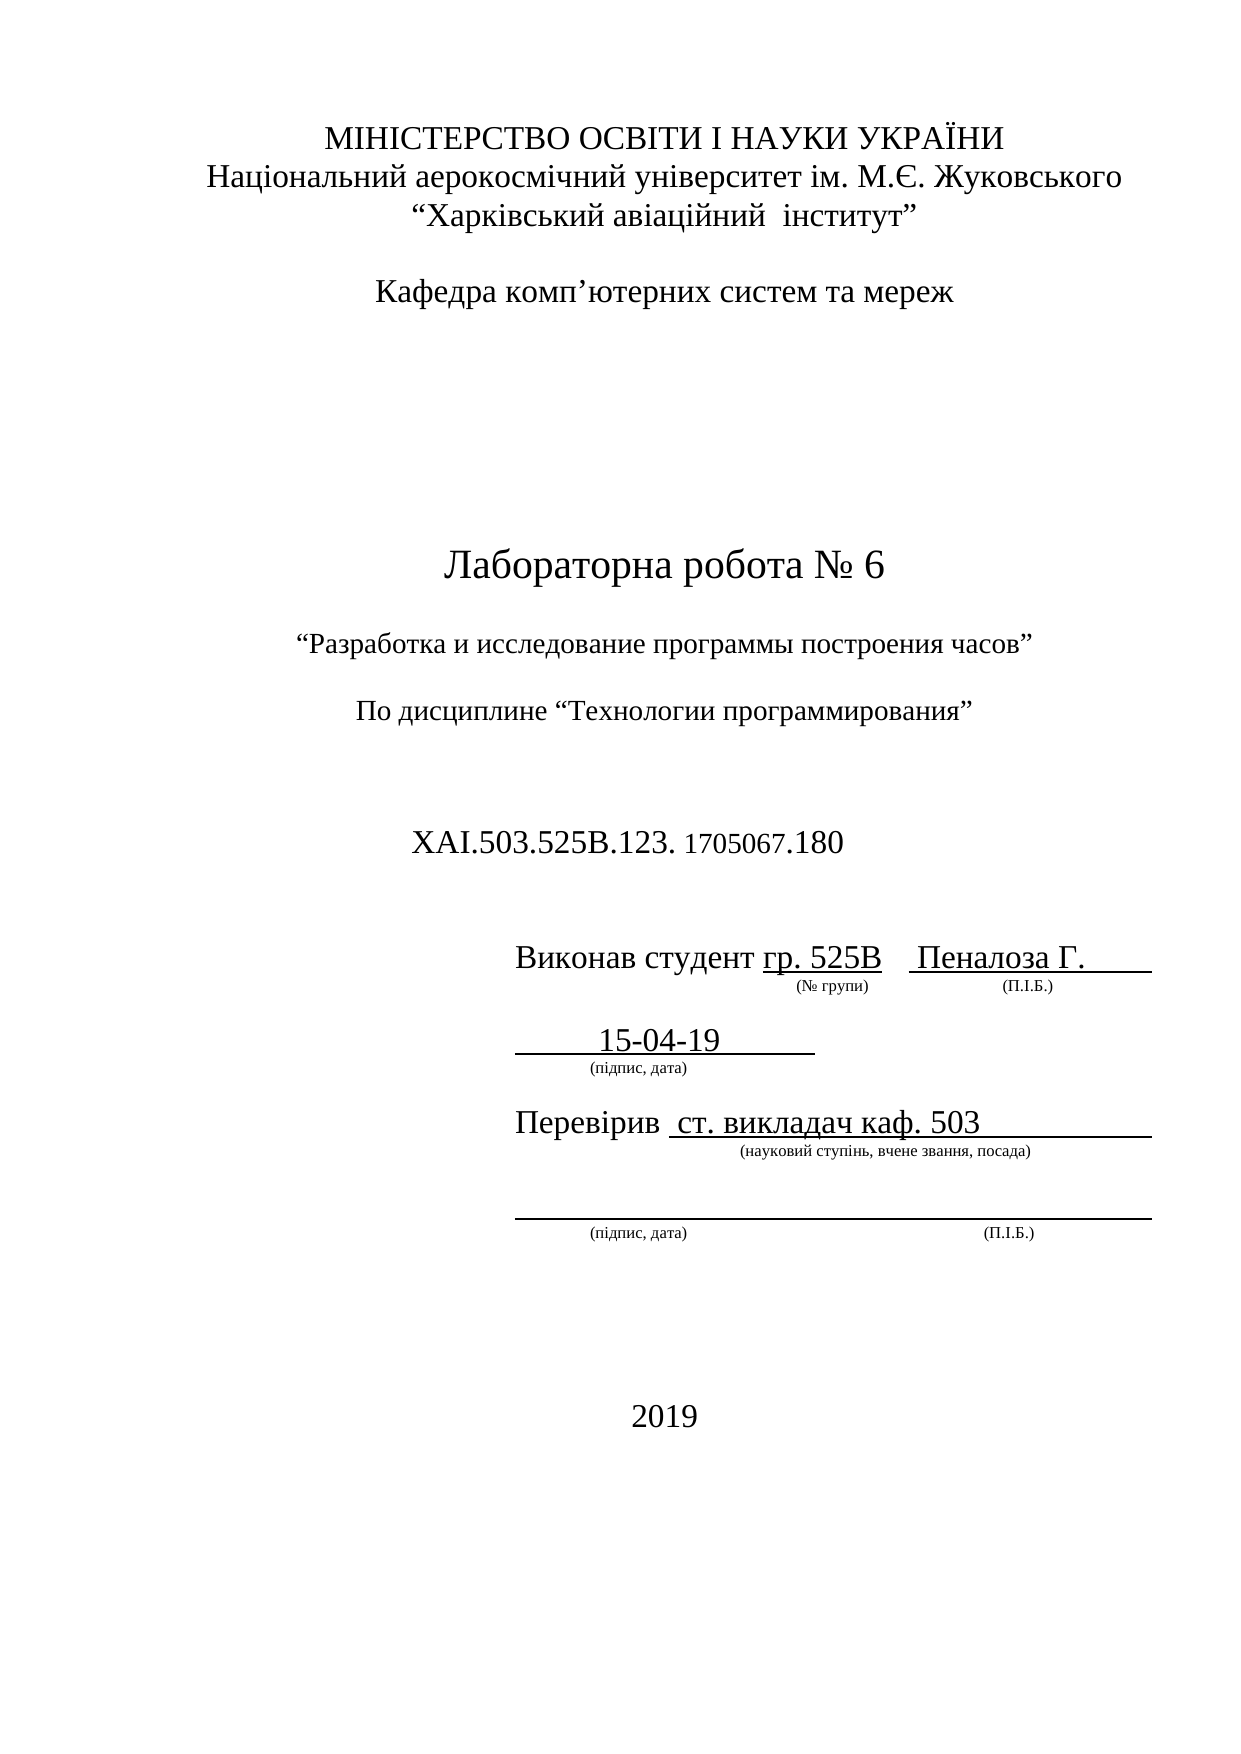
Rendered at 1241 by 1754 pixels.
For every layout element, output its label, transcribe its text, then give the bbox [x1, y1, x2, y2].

text Кафедра комп’ютерних систем та мереж [177, 271, 1152, 310]
text Перевірив ст. викладач каф. 503 [514, 1102, 1152, 1141]
text По дисциплине “Технологии программирования” [177, 693, 1152, 727]
text Титульный лист заполняется на украинском языке [103, 348, 1152, 386]
text МІНІСТЕРСТВО ОСВІТИ І НАУКИ УКРАЇНИ [177, 118, 1152, 156]
text 15-04-19 [514, 1020, 1152, 1058]
text (підпис, дата) [514, 1058, 1152, 1077]
text Національний аерокосмічний університет ім. М.Є. Жуковського [177, 156, 1152, 195]
text ХАІ.503.525ВБУКВА_ГРУППЫ.123. 1705067.180НОМЕР_ЗАЧЕТКИ [103, 822, 1152, 861]
text (підпис, дата) (П.І.Б.) [514, 1223, 1152, 1242]
text Остальная часть отчета может быть как на украинском, так и на русском [103, 386, 1152, 425]
text “Разработка и исследование программы построения часов” [177, 626, 1152, 659]
text Лабораторна робота № 6 [177, 540, 1152, 588]
text 2019 [177, 1396, 1152, 1434]
text (№ групи) (П.І.Б.) [514, 976, 1152, 995]
text “Харківський авіаційний інститут” [177, 195, 1152, 233]
text (науковий ступінь, вчене звання, посада) [514, 1141, 1152, 1160]
text Виконав студент гр. 525ВБ Пеналоза Г.Фамилия И.О. [514, 937, 1152, 976]
